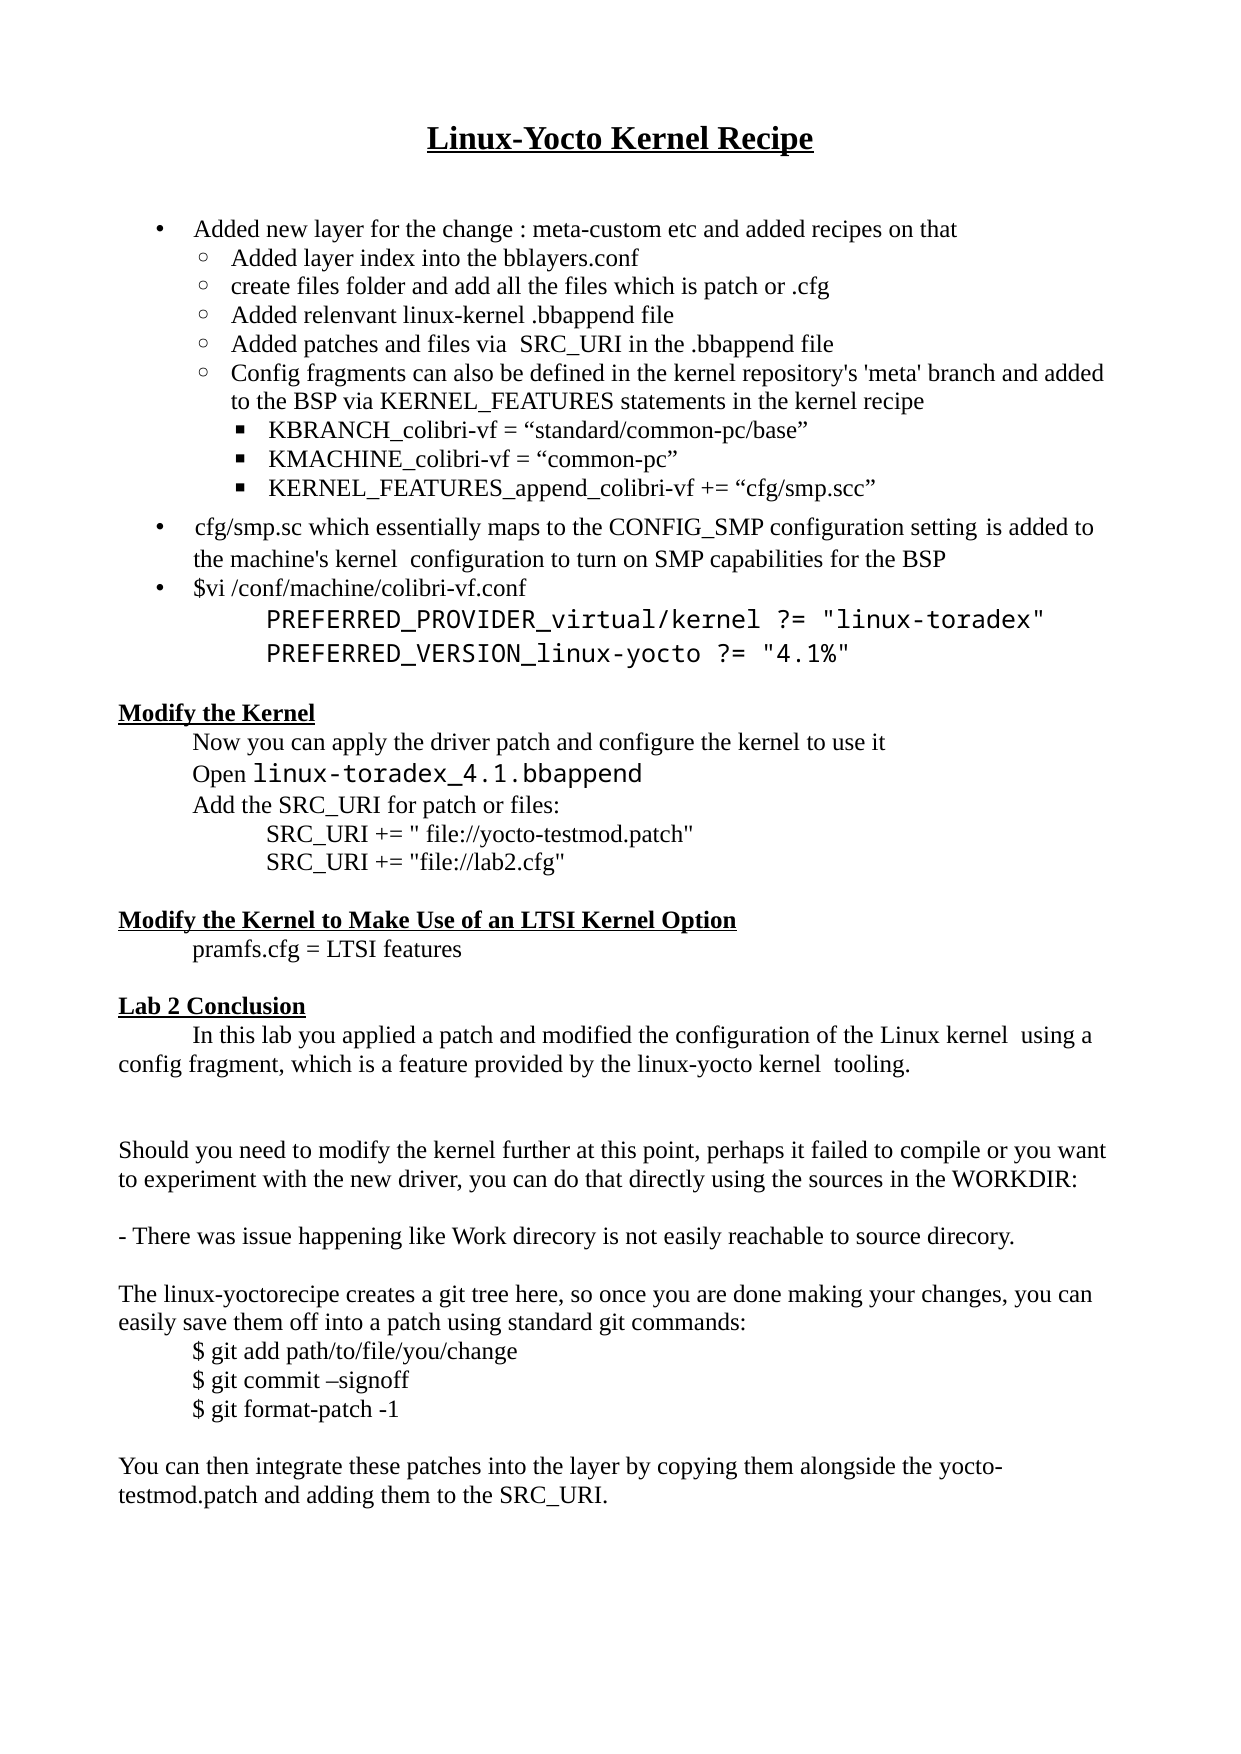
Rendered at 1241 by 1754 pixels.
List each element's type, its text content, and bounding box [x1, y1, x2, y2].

list Added new layer for the change : meta-custom etc and added recipes on that [156, 214, 1122, 243]
list KBRANCH_colibri-vf = “standard/common-pc/base” [231, 415, 1122, 444]
text The linux-yoctorecipe creates a git tree here, so once you are done making your changes, you can easily save them off into a patch using standard git commands: [118, 1279, 1122, 1336]
text Linux-Yocto Kernel Recipe [118, 118, 1122, 156]
text PREFERRED_PROVIDER_virtual/kernel ?= "linux-toradex" [118, 602, 1122, 636]
text Modify the Kernel [118, 698, 1122, 727]
text $ git commit –signoff [118, 1365, 1122, 1394]
text Lab 2 Conclusion [118, 991, 1122, 1020]
text Open linux-toradex_4.1.bbappend [118, 756, 1122, 790]
list $vi /conf/machine/colibri-vf.conf [156, 573, 1122, 602]
list KERNEL_FEATURES_append_colibri-vf += “cfg/smp.scc” [231, 473, 1122, 501]
text Now you can apply the driver patch and configure the kernel to use it [118, 727, 1122, 756]
text Modify the Kernel to Make Use of an LTSI Kernel Option [118, 905, 1122, 934]
text $ git add path/to/file/you/change [118, 1336, 1122, 1365]
list Added relenvant linux-kernel .bbappend file [193, 300, 1122, 329]
text pramfs.cfg = LTSI features [118, 934, 1122, 962]
text PREFERRED_VERSION_linux-yocto ?= "4.1%" [118, 636, 1122, 670]
text - There was issue happening like Work direcory is not easily reachable to source direcory. [118, 1221, 1122, 1250]
list Added patches and files via SRC_URI in the .bbappend file [193, 329, 1122, 358]
text In this lab you applied a patch and modified the configuration of the Linux kernel using a config fragment, which is a feature provided by the linux-yocto kernel tooling. [118, 1020, 1122, 1077]
list KMACHINE_colibri-vf = “common-pc” [231, 444, 1122, 473]
text You can then integrate these patches into the layer by copying them alongside the yocto-testmod.patch and adding them to the SRC_URI. [118, 1451, 1122, 1509]
list Added layer index into the bblayers.conf [193, 243, 1122, 271]
text SRC_URI += "file://lab2.cfg" [118, 847, 1122, 876]
text $ git format-patch -1 [118, 1394, 1122, 1422]
list cfg/smp.sc which essentially maps to the CONFIG_SMP configuration setting is added to the machine's kernel configuration to turn on SMP capabilities for the BSP [156, 501, 1122, 573]
list create files folder and add all the files which is patch or .cfg [193, 271, 1122, 300]
list Config fragments can also be defined in the kernel repository's 'meta' branch and added to the BSP via KERNEL_FEATURES statements in the kernel recipe [193, 358, 1122, 415]
text SRC_URI += " file://yocto-testmod.patch" [118, 819, 1122, 847]
text Should you need to modify the kernel further at this point, perhaps it failed to compile or you want to experiment with the new driver, you can do that directly using the sources in the WORKDIR: [118, 1135, 1122, 1192]
text Add the SRC_URI for patch or files: [118, 790, 1122, 819]
